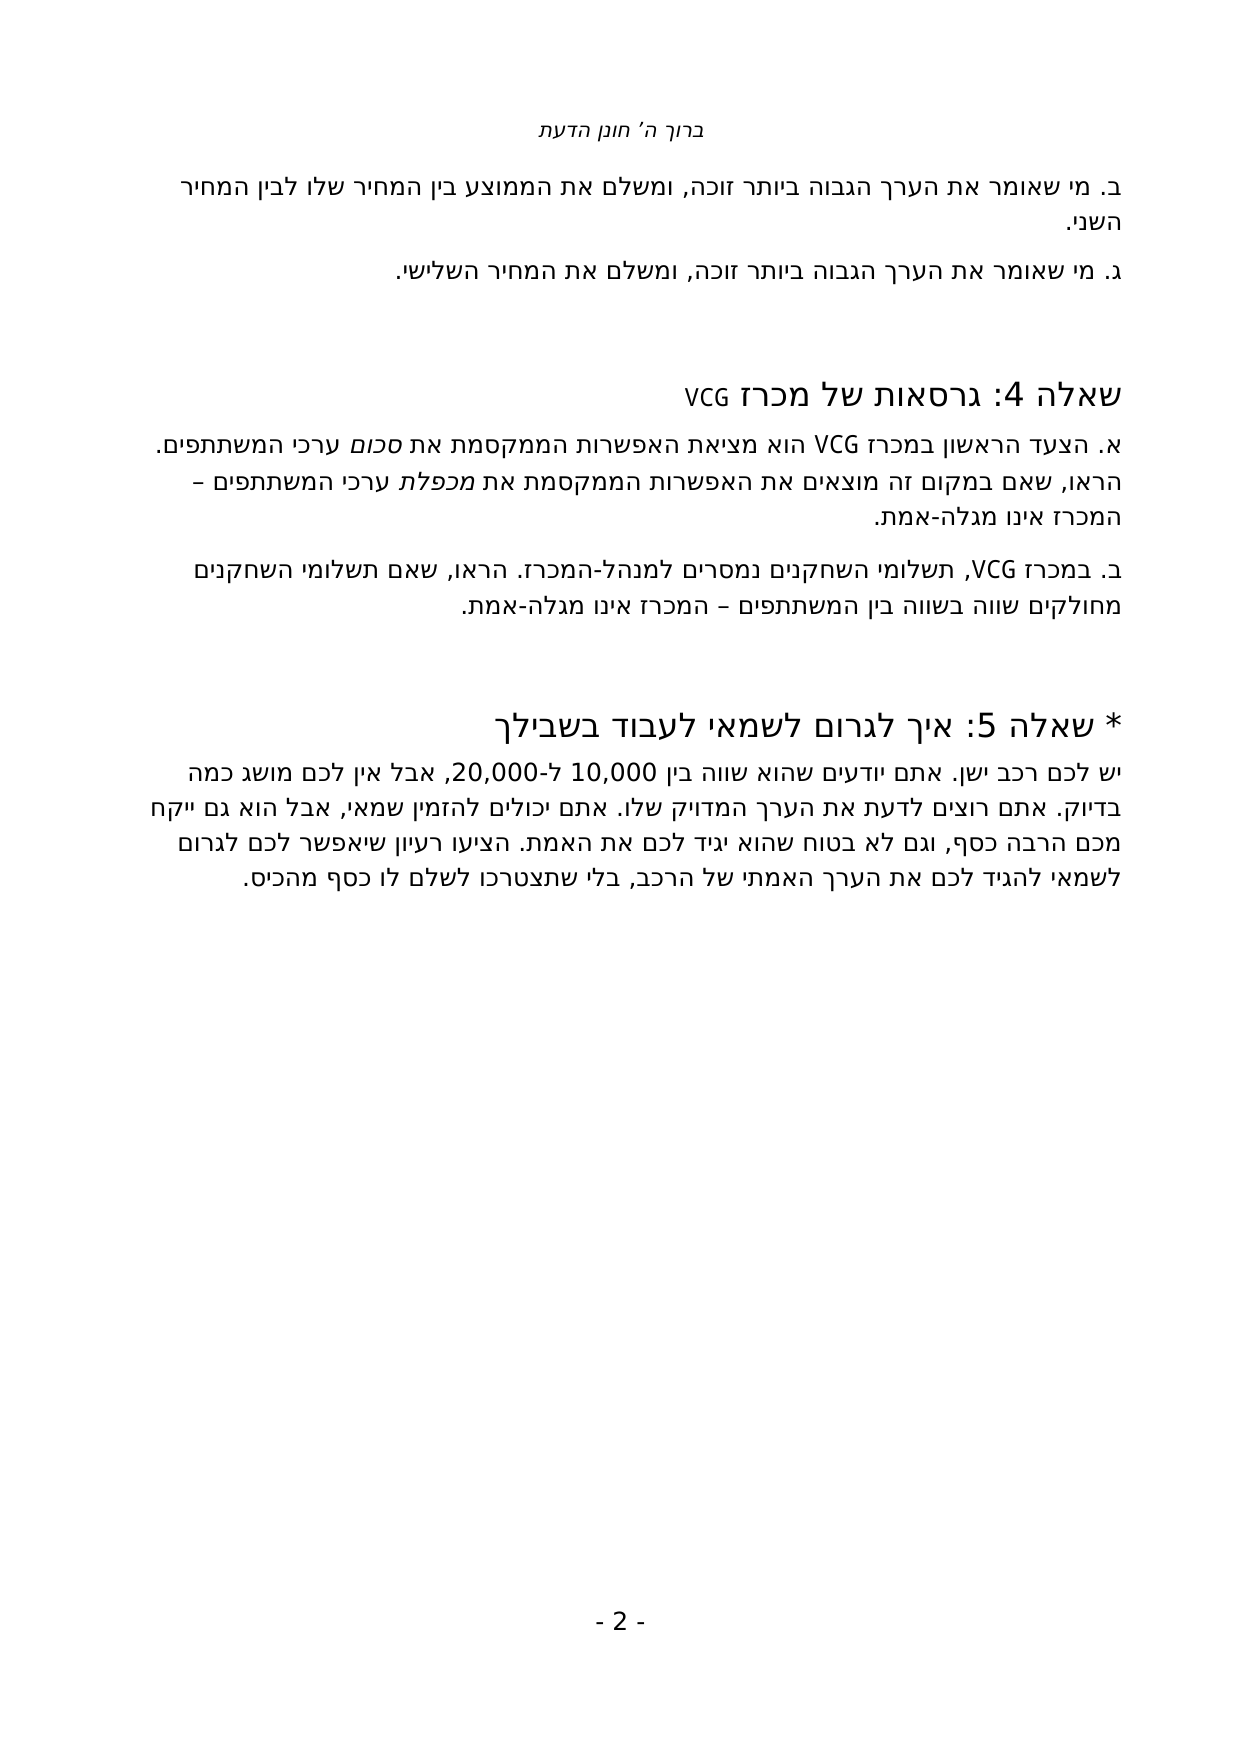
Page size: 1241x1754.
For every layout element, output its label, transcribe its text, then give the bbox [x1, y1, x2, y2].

text ב. מי שאומר את הערך הגבוה ביותר זוכה, ומשלם את הממוצע בין המחיר שלו לבין המחיר השני. [118, 172, 1122, 236]
subtitle שאלה 4: גרסאות של מכרז VCG [118, 376, 1122, 414]
text א. הצעד הראשון במכרז VCG הוא מציאת האפשרות הממקסמת את סכום ערכי המשתתפים. הראו, שאם במקום זה מוצאים את האפשרות הממקסמת את מכפלת ערכי המשתתפים – המכרז אינו מגלה-אמת. [118, 427, 1122, 531]
text ג. מי שאומר את הערך הגבוה ביותר זוכה, ומשלם את המחיר השלישי. [118, 256, 1122, 286]
text יש לכם רכב ישן. אתם יודעים שהוא שווה בין 10,000 ל-20,000, אבל אין לכם מושג כמה בדיוק. אתם רוצים לדעת את הערך המדויק שלו. אתם יכולים להזמין שמאי, אבל הוא גם ייקח מכם הרבה כסף, וגם לא בטוח שהוא יגיד לכם את האמת. הציעו רעיון שיאפשר לכם לגרום לשמאי להגיד לכם את הערך האמתי של הרכב, בלי שתצטרכו לשלם לו כסף מהכיס. [118, 758, 1122, 892]
subtitle * שאלה 5: איך לגרום לשמאי לעבוד בשבילך [118, 707, 1122, 746]
text ב. במכרז VCG, תשלומי השחקנים נמסרים למנהל-המכרז. הראו, שאם תשלומי השחקנים מחולקים שווה בשווה בין המשתתפים – המכרז אינו מגלה-אמת. [118, 551, 1122, 620]
